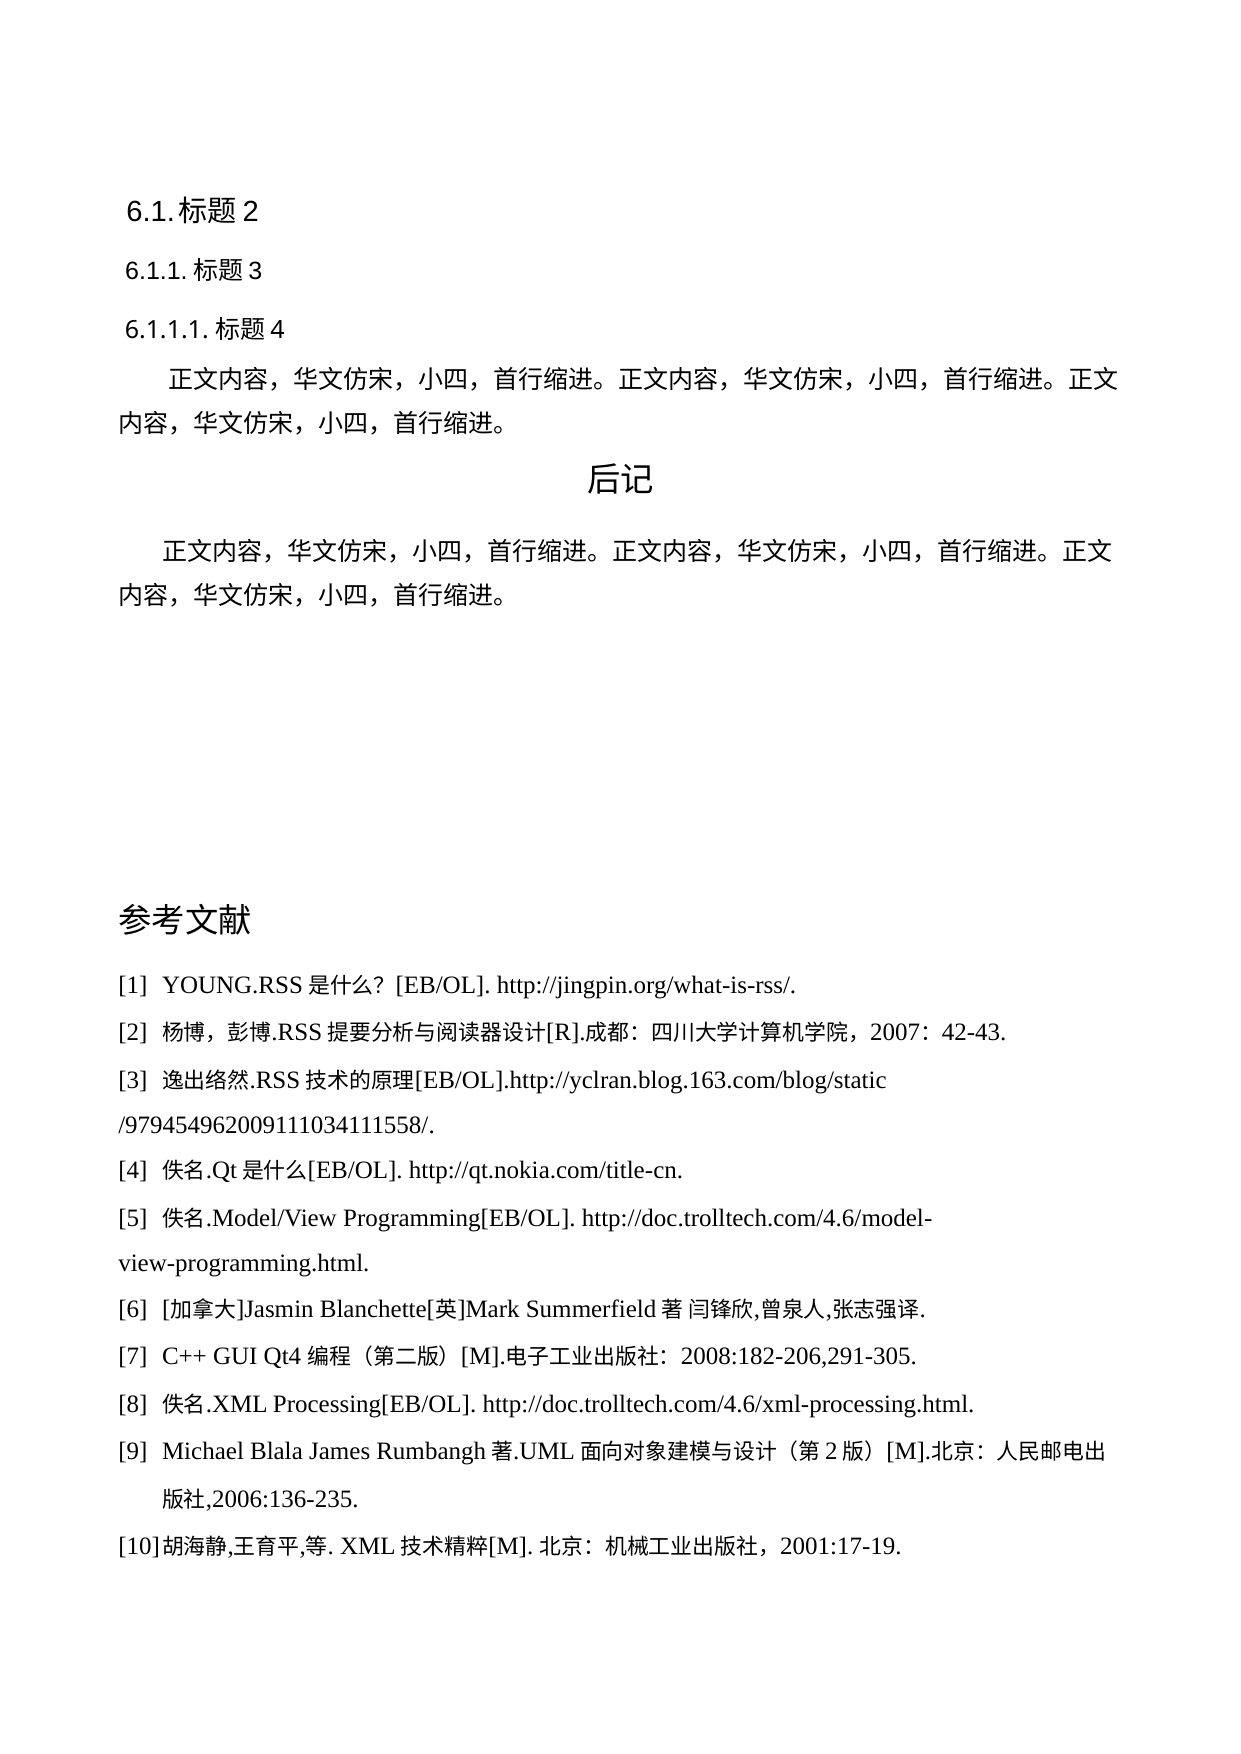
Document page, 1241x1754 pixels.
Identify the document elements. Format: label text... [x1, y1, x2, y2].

list [加拿大]Jasmin Blanchette[英]Mark Summerfield著 闫锋欣,曾泉人,张志强译. [118, 1292, 1122, 1323]
list Michael Blala James Rumbangh著.UML面向对象建模与设计（第2版）[M].北京：人民邮电出 版社,2006:136-235. [118, 1434, 1122, 1513]
list YOUNG.RSS是什么？[EB/OL]. http://jingpin.org/what-is-rss/. [118, 968, 1122, 999]
list 佚名.Qt是什么[EB/OL]. http://qt.nokia.com/title-cn. [118, 1153, 1122, 1185]
subtitle 标题3 [118, 250, 1122, 286]
list /979454962009111034111558/. [118, 1110, 1122, 1139]
list view-programming.html. [118, 1248, 1122, 1277]
subtitle 标题2 [118, 188, 1122, 230]
subtitle 标题4 [118, 310, 1122, 346]
text 正文内容，华文仿宋，小四，首行缩进。正文内容，华文仿宋，小四，首行缩进。正文内容，华文仿宋，小四，首行缩进。 [118, 532, 1122, 611]
list 佚名.XML Processing[EB/OL]. http://doc.trolltech.com/4.6/xml-processing.html. [118, 1387, 1122, 1418]
list C++ GUI Qt4 编程（第二版）[M].电子工业出版社：2008:182-206,291-305. [118, 1339, 1122, 1371]
subtitle 后记 [118, 453, 1122, 501]
subtitle 参考文献 [118, 894, 1122, 942]
list 胡海静,王育平,等. XML技术精粹[M]. 北京：机械工业出版社，2001:17-19. [118, 1529, 1122, 1561]
text 正文内容，华文仿宋，小四，首行缩进。正文内容，华文仿宋，小四，首行缩进。正文内容，华文仿宋，小四，首行缩进。 [118, 360, 1122, 439]
list 佚名.Model/View Programming[EB/OL]. http://doc.trolltech.com/4.6/model- [118, 1201, 1122, 1233]
list 逸出络然.RSS技术的原理[EB/OL].http://yclran.blog.163.com/blog/static [118, 1063, 1122, 1094]
list 杨博，彭博.RSS提要分析与阅读器设计[R].成都：四川大学计算机学院，2007：42-43. [118, 1015, 1122, 1047]
